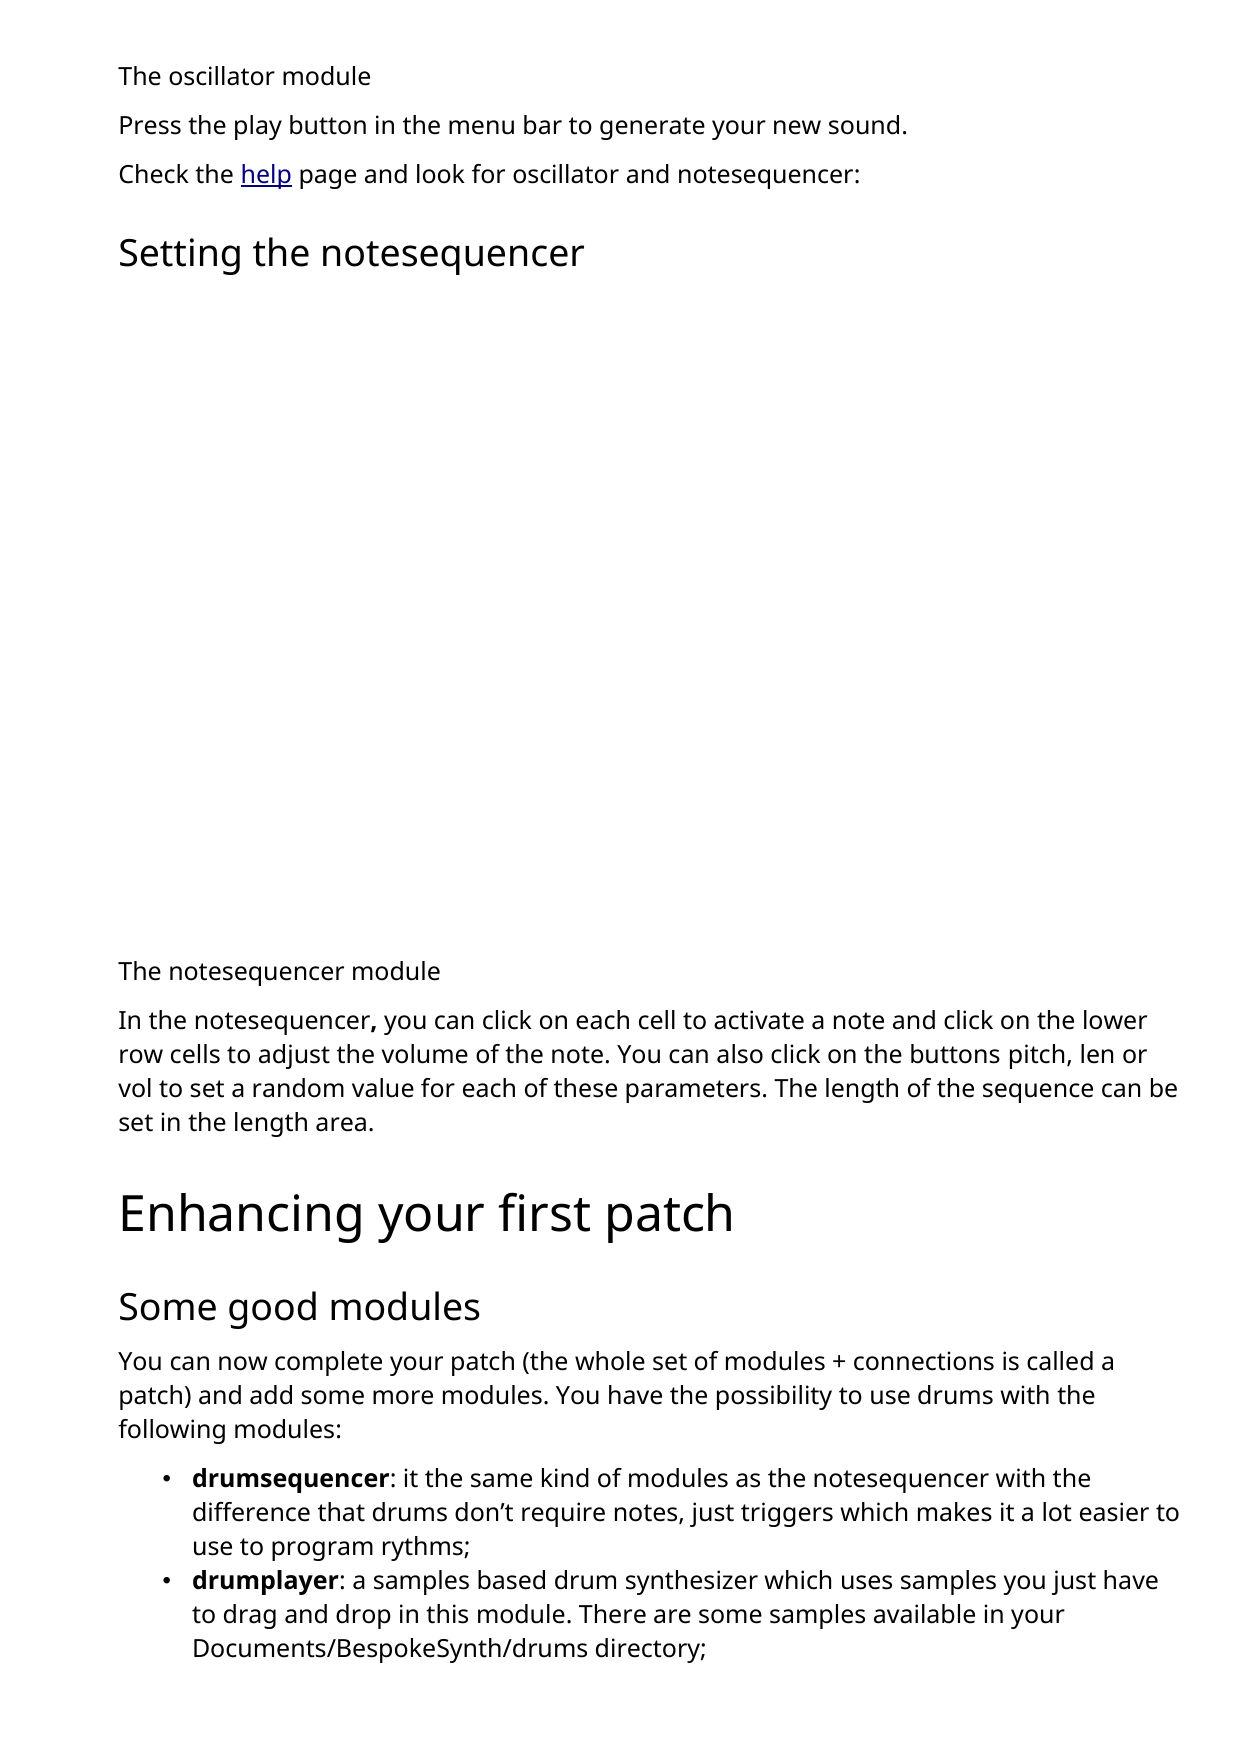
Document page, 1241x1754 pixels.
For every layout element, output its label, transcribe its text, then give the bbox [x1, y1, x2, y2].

list drumplayer: a samples based drum synthesizer which uses samples you just have to drag and drop in this module. There are some samples available in your Documents/BespokeSynth/drums directory; [162, 1562, 1181, 1664]
text You can now complete your patch (the whole set of modules + connections is called a patch) and add some more modules. You have the possibility to use drums with the following modules: [118, 1343, 1181, 1446]
text The notesequencer module [118, 954, 1181, 988]
text Check the help page and look for oscillator and notesequencer: [118, 156, 1181, 190]
text In the notesequencer, you can click on each cell to activate a note and click on the lower row cells to adjust the volume of the note. You can also click on the buttons pitch, len or vol to set a random value for each of these parameters. The length of the sequence can be set in the length area. [118, 1003, 1181, 1139]
subtitle Some good modules [118, 1280, 1181, 1331]
text The oscillator module [118, 59, 1181, 93]
subtitle Enhancing your first patch [118, 1178, 1181, 1247]
list drumsequencer: it the same kind of modules as the notesequencer with the difference that drums don’t require notes, just triggers which makes it a lot easier to use to program rythms; [162, 1460, 1181, 1562]
text Press the play button in the menu bar to generate your new sound. [118, 108, 1181, 142]
subtitle Setting the notesequencer [118, 226, 1181, 277]
